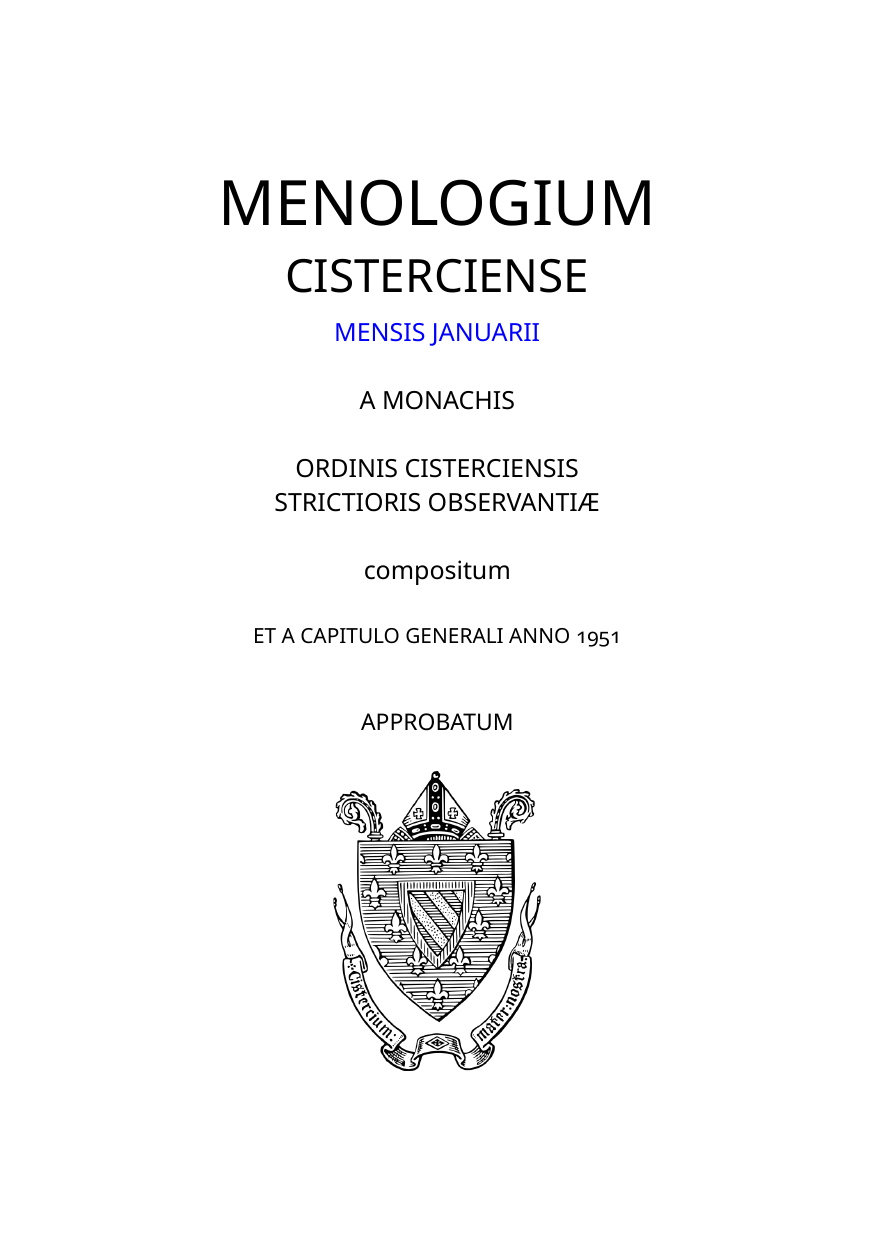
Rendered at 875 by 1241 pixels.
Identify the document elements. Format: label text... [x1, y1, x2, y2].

text A MONACHIS [90, 383, 784, 417]
text MENSIS JANUARII [90, 314, 784, 349]
text MENOLOGIUM [90, 158, 784, 243]
text STRICTIORIS OBSERVANTIÆ [90, 485, 784, 519]
text APPROBATUM [90, 706, 784, 738]
text CISTERCIENSE [90, 243, 784, 306]
text compositum [90, 553, 784, 587]
picture [333, 771, 541, 1071]
text ET A CAPITULO GENERALI ANNO 1951 [90, 621, 784, 649]
text ORDINIS CISTERCIENSIS [90, 451, 784, 485]
